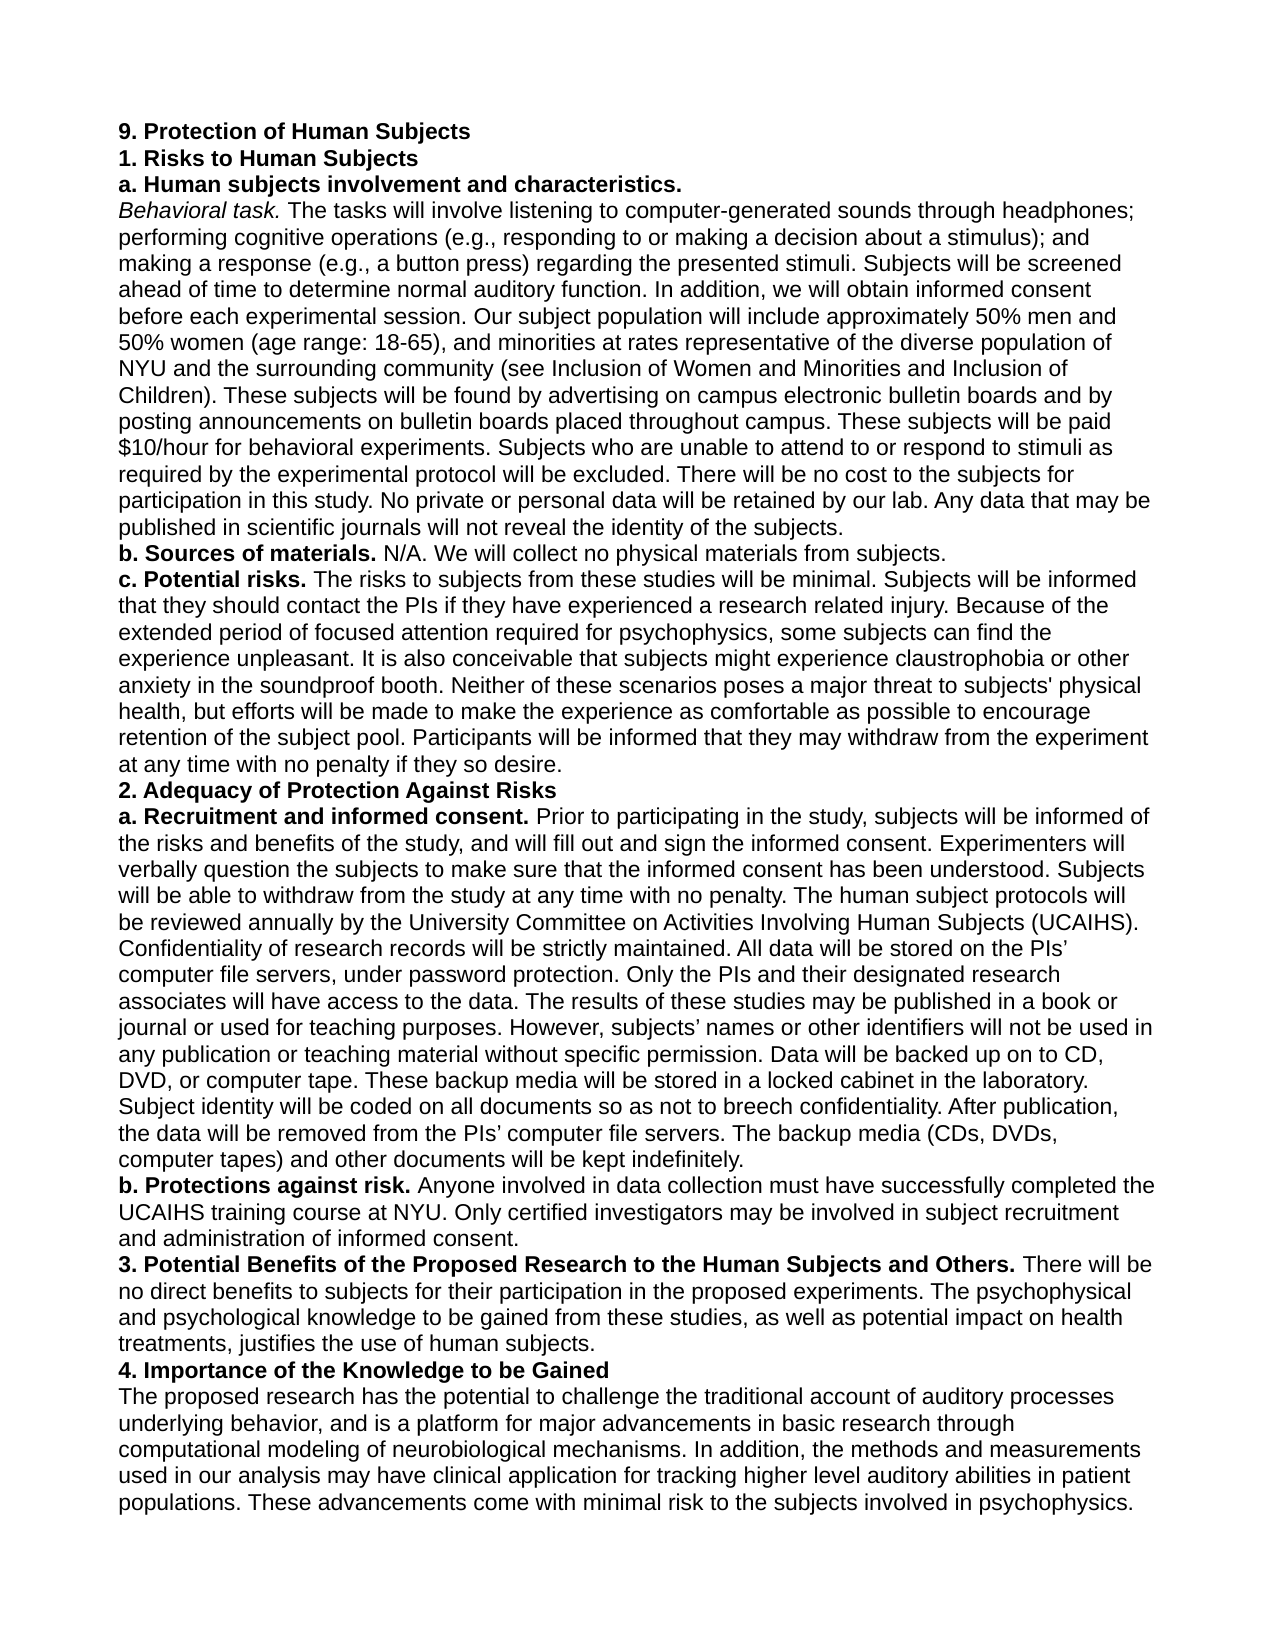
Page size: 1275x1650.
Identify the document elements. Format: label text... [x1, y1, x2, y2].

text b. Sources of materials. N/A. We will collect no physical materials from subjects. [118, 540, 1157, 566]
text b. Protections against risk. Anyone involved in data collection must have successfully completed the UCAIHS training course at NYU. Only certified investigators may be involved in subject recruitment and administration of informed consent. [118, 1172, 1157, 1251]
text The proposed research has the potential to challenge the traditional account of auditory processes underlying behavior, and is a platform for major advancements in basic research through computational modeling of neurobiological mechanisms. In addition, the methods and measurements used in our analysis may have clinical application for tracking higher level auditory abilities in patient populations. These advancements come with minimal risk to the subjects involved in psychophysics. [118, 1383, 1157, 1515]
text 2. Adequacy of Protection Against Risks [118, 777, 1157, 803]
text a. Human subjects involvement and characteristics. [118, 171, 1157, 197]
text 1. Risks to Human Subjects [118, 144, 1157, 171]
text a. Recruitment and informed consent. Prior to participating in the study, subjects will be informed of the risks and benefits of the study, and will fill out and sign the informed consent. Experimenters will verbally question the subjects to make sure that the informed consent has been understood. Subjects will be able to withdraw from the study at any time with no penalty. The human subject protocols will be reviewed annually by the University Committee on Activities Involving Human Subjects (UCAIHS). Confidentiality of research records will be strictly maintained. All data will be stored on the PIs’ computer file servers, under password protection. Only the PIs and their designated research associates will have access to the data. The results of these studies may be published in a book or journal or used for teaching purposes. However, subjects’ names or other identifiers will not be used in any publication or teaching material without specific permission. Data will be backed up on to CD, DVD, or computer tape. These backup media will be stored in a locked cabinet in the laboratory. Subject identity will be coded on all documents so as not to breech confidentiality. After publication, the data will be removed from the PIs’ computer file servers. The backup media (CDs, DVDs, computer tapes) and other documents will be kept indefinitely. [118, 803, 1157, 1172]
text 9. Protection of Human Subjects [118, 118, 1157, 144]
text 3. Potential Benefits of the Proposed Research to the Human Subjects and Others. There will be no direct benefits to subjects for their participation in the proposed experiments. The psychophysical and psychological knowledge to be gained from these studies, as well as potential impact on health treatments, justifies the use of human subjects. [118, 1251, 1157, 1357]
text 4. Importance of the Knowledge to be Gained [118, 1357, 1157, 1383]
text Behavioral task. The tasks will involve listening to computer-generated sounds through headphones; performing cognitive operations (e.g., responding to or making a decision about a stimulus); and making a response (e.g., a button press) regarding the presented stimuli. Subjects will be screened ahead of time to determine normal auditory function. In addition, we will obtain informed consent before each experimental session. Our subject population will include approximately 50% men and 50% women (age range: 18-65), and minorities at rates representative of the diverse population of NYU and the surrounding community (see Inclusion of Women and Minorities and Inclusion of Children). These subjects will be found by advertising on campus electronic bulletin boards and by posting announcements on bulletin boards placed throughout campus. These subjects will be paid $10/hour for behavioral experiments. Subjects who are unable to attend to or respond to stimuli as required by the experimental protocol will be excluded. There will be no cost to the subjects for participation in this study. No private or personal data will be retained by our lab. Any data that may be published in scientific journals will not reveal the identity of the subjects. [118, 197, 1157, 540]
text c. Potential risks. The risks to subjects from these studies will be minimal. Subjects will be informed that they should contact the PIs if they have experienced a research related injury. Because of the extended period of focused attention required for psychophysics, some subjects can find the experience unpleasant. It is also conceivable that subjects might experience claustrophobia or other anxiety in the soundproof booth. Neither of these scenarios poses a major threat to subjects' physical health, but efforts will be made to make the experience as comfortable as possible to encourage retention of the subject pool. Participants will be informed that they may withdraw from the experiment at any time with no penalty if they so desire. [118, 566, 1157, 777]
